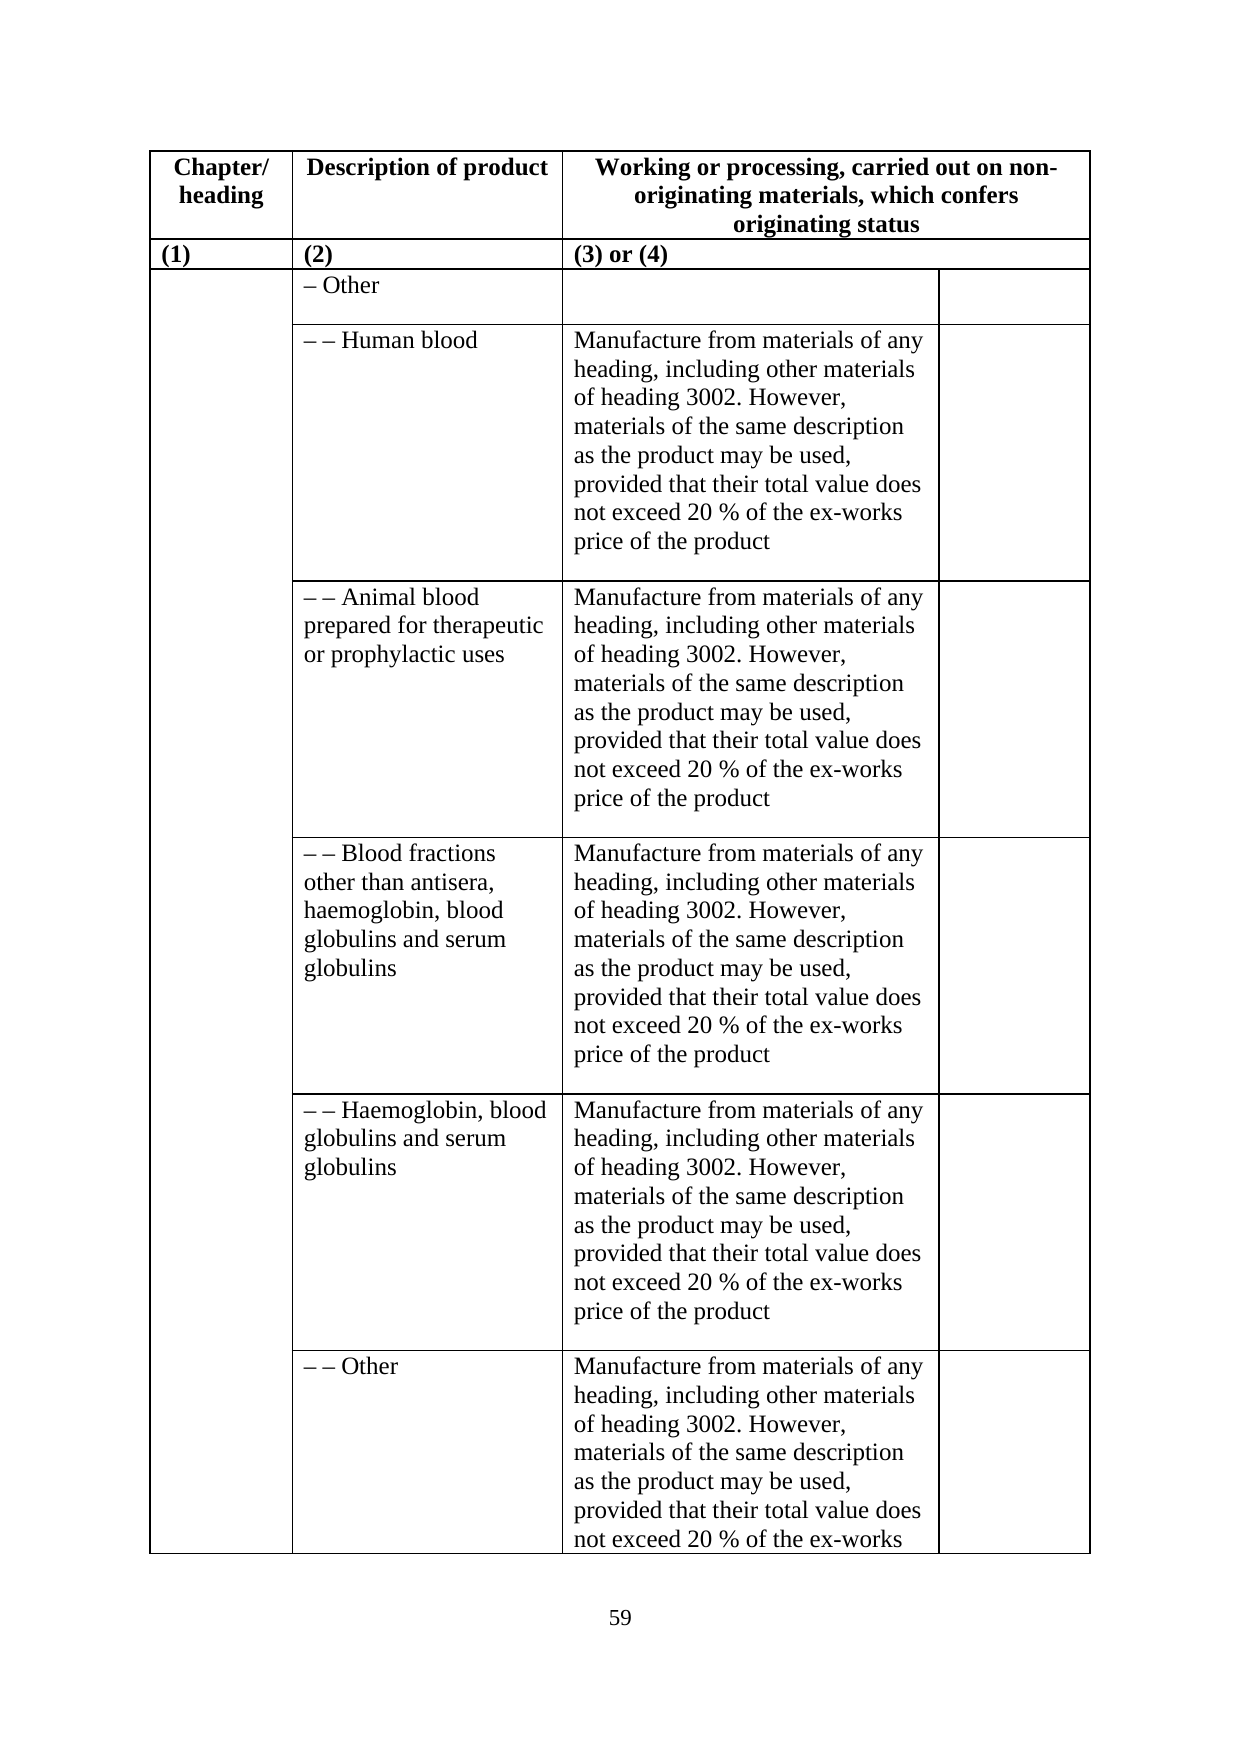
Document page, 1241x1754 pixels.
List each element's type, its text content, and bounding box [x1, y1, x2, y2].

table_header Chapter/ heading [151, 152, 292, 238]
table_header Description of product [293, 152, 562, 238]
table_cell Manufacture from materials of any heading, including other materials of heading 3002. However, materials of the same description as the product may be used, provided that their total value does not exceed 20 % of the ex-works [563, 1351, 938, 1552]
table_cell – – Human blood [293, 325, 562, 580]
table_cell Manufacture from materials of any heading, including other materials of heading 3002. However, materials of the same description as the product may be used, provided that their total value does not exceed 20 % of the ex-works price of the product [563, 325, 938, 580]
table_cell [151, 837, 292, 1093]
table_cell Manufacture from materials of any heading, including other materials of heading 3002. However, materials of the same description as the product may be used, provided that their total value does not exceed 20 % of the ex-works price of the product [563, 1095, 938, 1350]
table_cell [151, 1093, 292, 1350]
table_cell (2) [293, 240, 562, 268]
table_cell [151, 1350, 292, 1552]
table_cell Manufacture from materials of any heading, including other materials of heading 3002. However, materials of the same description as the product may be used, provided that their total value does not exceed 20 % of the ex-works price of the product [563, 838, 938, 1093]
table_cell [151, 580, 292, 837]
table_cell – – Animal blood prepared for therapeutic or prophylactic uses [293, 582, 562, 837]
table_cell [940, 838, 1089, 1093]
table_cell [151, 270, 292, 323]
table_cell – – Other [293, 1351, 562, 1552]
table_cell [940, 1095, 1089, 1350]
table_cell – – Haemoglobin, blood globulins and serum globulins [293, 1095, 562, 1350]
table_cell (1) [151, 240, 292, 268]
table_cell [940, 270, 1089, 323]
table_cell Manufacture from materials of any heading, including other materials of heading 3002. However, materials of the same description as the product may be used, provided that their total value does not exceed 20 % of the ex-works price of the product [563, 582, 938, 837]
table_cell [940, 325, 1089, 580]
table_cell [940, 1351, 1089, 1552]
table_cell – – Blood fractions other than antisera, haemoglobin, blood globulins and serum globulins [293, 838, 562, 1093]
table_cell (3) or (4) [563, 240, 1089, 268]
table_header Working or processing, carried out on non-originating materials, which confers originating status [563, 152, 1089, 238]
table_cell [940, 582, 1089, 837]
table_cell [151, 324, 292, 580]
table_cell [563, 270, 938, 323]
table_cell – Other [293, 270, 562, 323]
